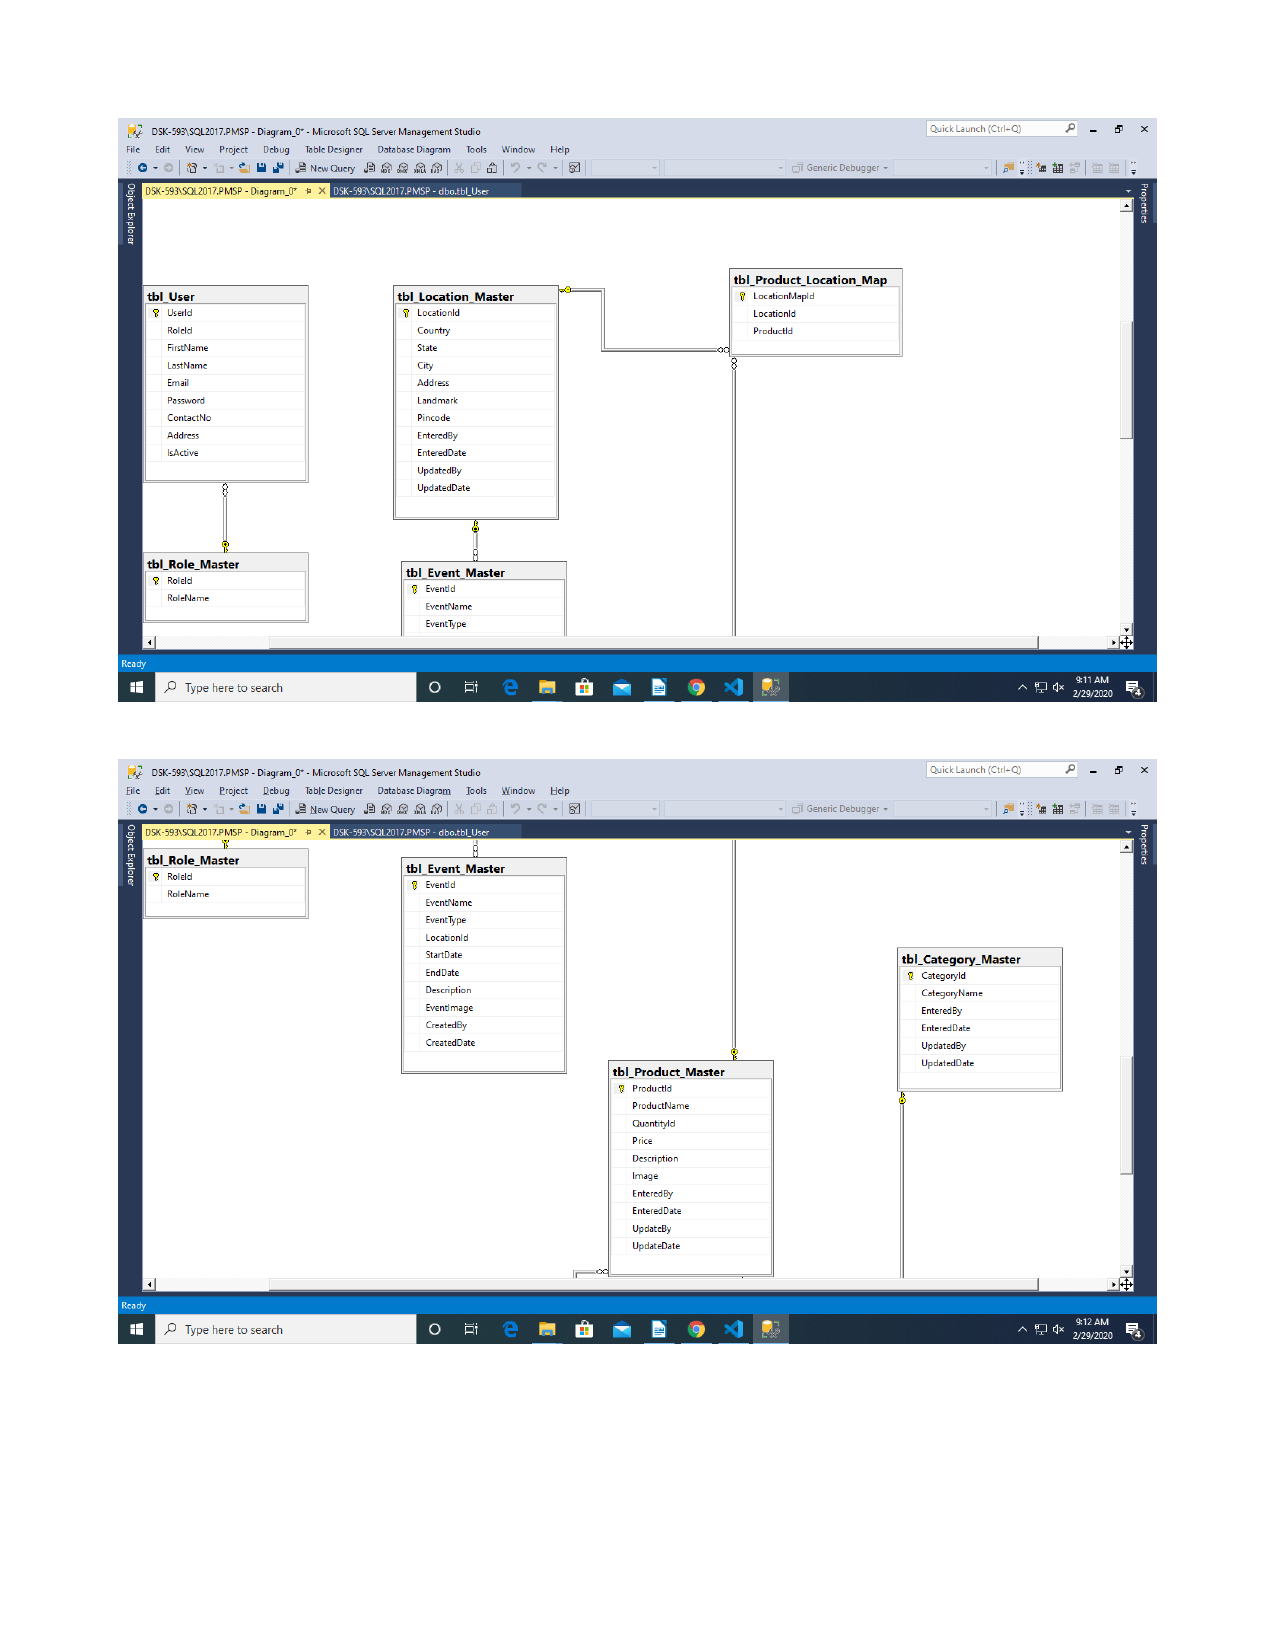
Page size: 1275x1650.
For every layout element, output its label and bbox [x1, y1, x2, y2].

picture [118, 759, 1157, 1344]
picture [118, 118, 1157, 702]
